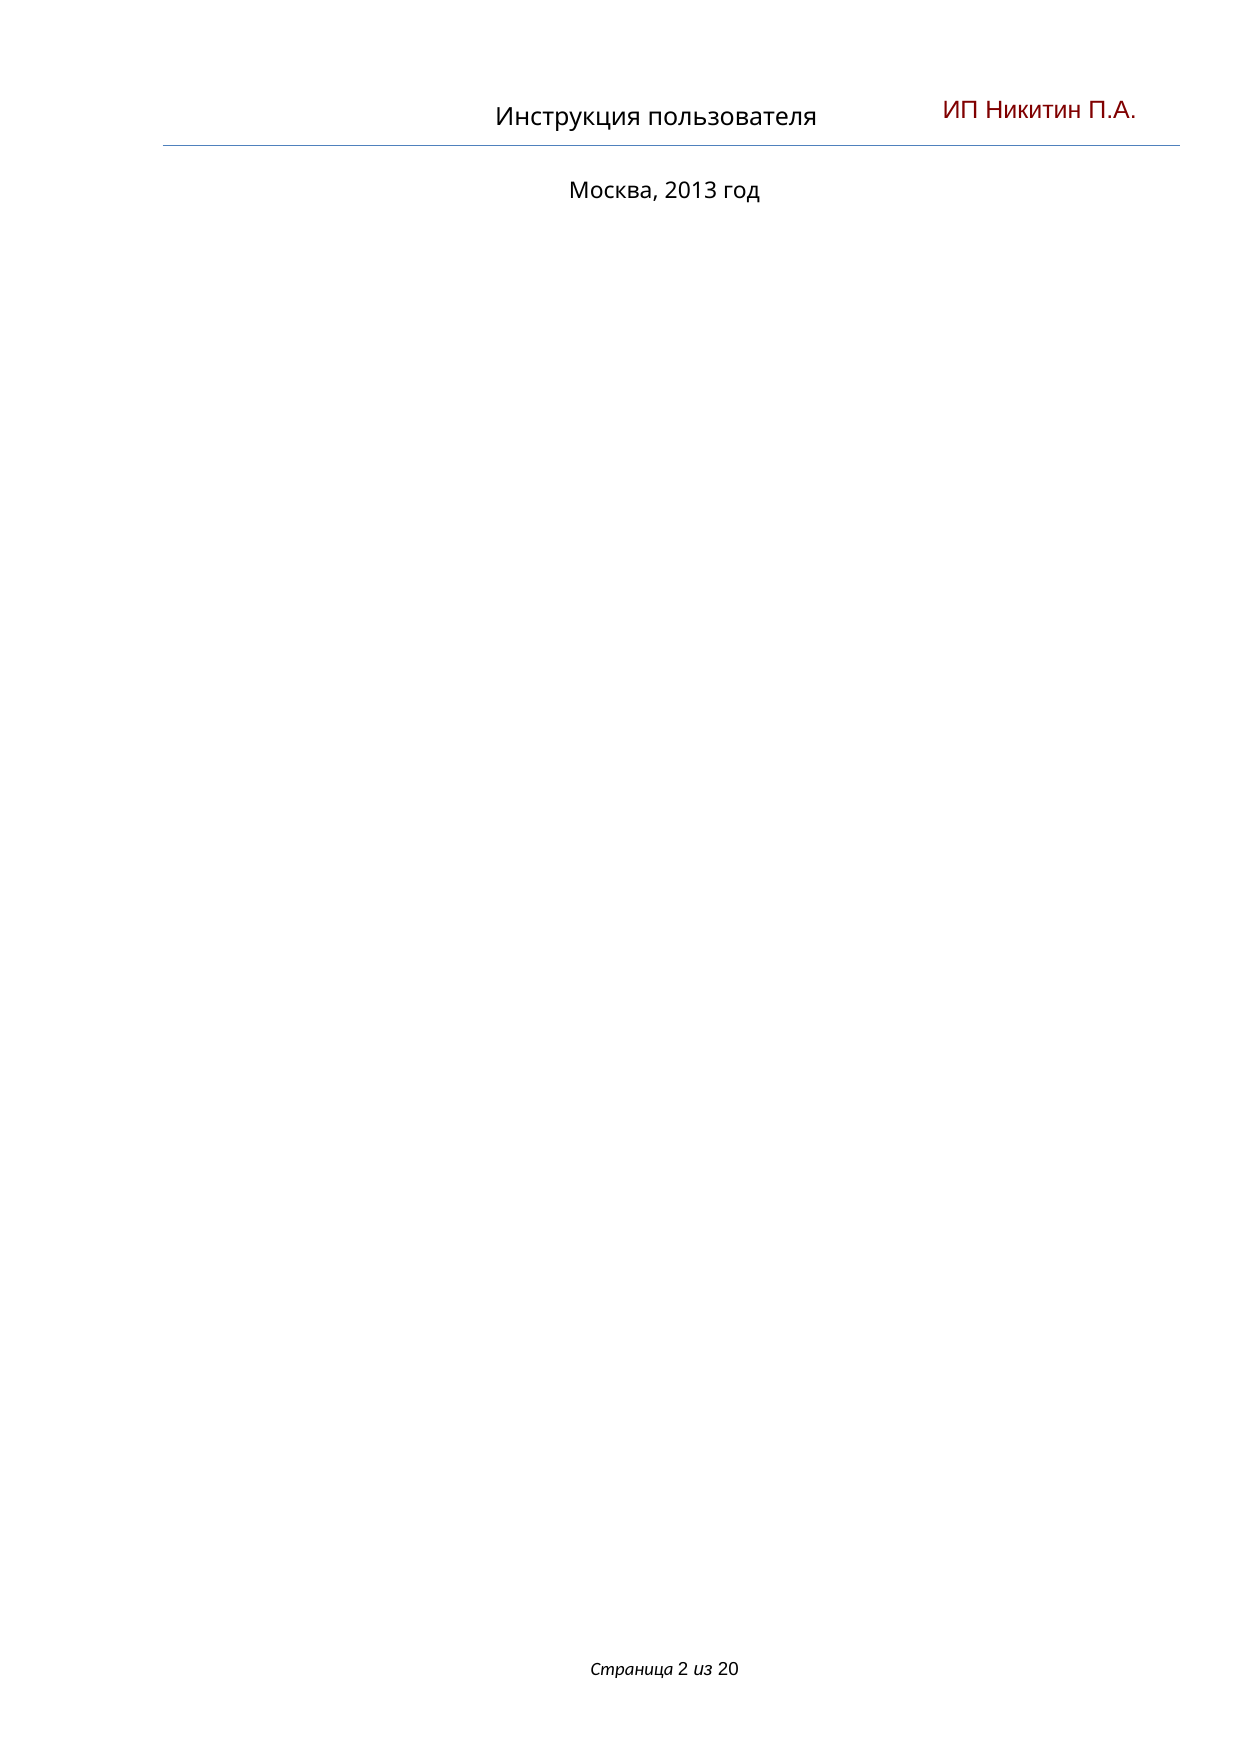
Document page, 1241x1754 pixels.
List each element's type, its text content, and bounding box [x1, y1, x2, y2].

text Москва, 2013 год [177, 174, 1152, 206]
